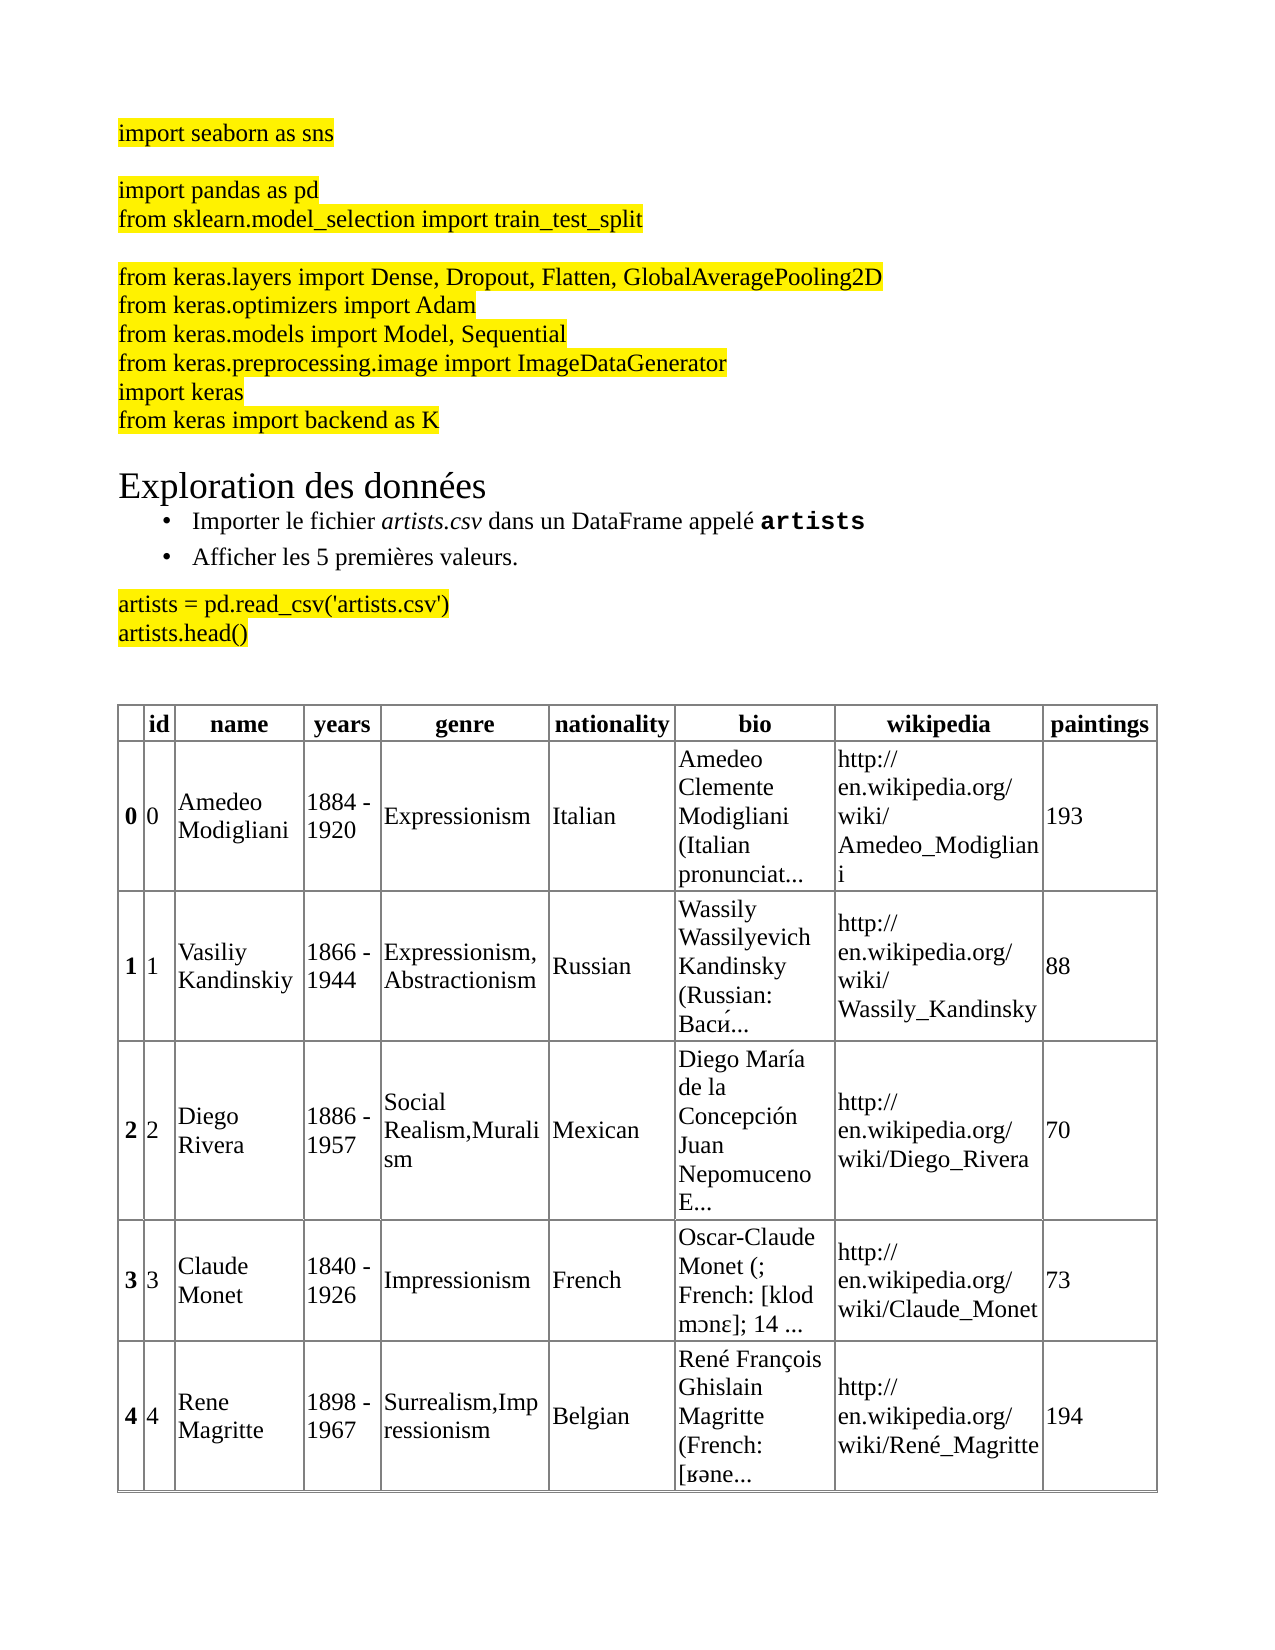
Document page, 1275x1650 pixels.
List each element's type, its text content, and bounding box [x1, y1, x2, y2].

table_header name [176, 706, 303, 740]
table_cell 1 [119, 892, 143, 1040]
table_cell 4 [145, 1342, 174, 1490]
table_cell French [550, 1221, 674, 1340]
table_cell 193 [1044, 742, 1156, 890]
table_cell 1884 - 1920 [305, 742, 380, 890]
table_header id [145, 706, 174, 740]
table_cell 70 [1044, 1042, 1156, 1219]
table_cell 1898 - 1967 [305, 1342, 380, 1490]
table_cell Mexican [550, 1042, 674, 1219]
table_header paintings [1044, 706, 1156, 740]
table_cell http://en.wikipedia.org/wiki/Claude_Monet [836, 1221, 1042, 1340]
table_cell Social Realism,Muralism [382, 1042, 548, 1219]
text from keras.preprocessing.image import ImageDataGenerator [118, 348, 1157, 377]
table_header wikipedia [836, 706, 1042, 740]
text from keras.optimizers import Adam [118, 291, 1157, 319]
table_header bio [676, 706, 834, 740]
list Importer le fichier artists.csv dans un DataFrame appelé artists [162, 506, 1157, 537]
table_cell René François Ghislain Magritte (French: [ʁəne... [676, 1342, 834, 1490]
table_header [119, 706, 143, 740]
table_cell 0 [145, 742, 174, 890]
table_cell Amedeo Clemente Modigliani (Italian pronunciat... [676, 742, 834, 890]
text from keras.models import Model, Sequential [118, 319, 1157, 348]
table_cell 1886 - 1957 [305, 1042, 380, 1219]
table_cell 1866 - 1944 [305, 892, 380, 1040]
table_cell Oscar-Claude Monet (; French: [klod mɔnɛ]; 14 ... [676, 1221, 834, 1340]
table_cell 0 [119, 742, 143, 890]
table_cell Amedeo Modigliani [176, 742, 303, 890]
table_cell Rene Magritte [176, 1342, 303, 1490]
table_header genre [382, 706, 548, 740]
table_cell Surrealism,Impressionism [382, 1342, 548, 1490]
text artists.head() [118, 618, 1157, 647]
table_cell 73 [1044, 1221, 1156, 1340]
table_cell Italian [550, 742, 674, 890]
table_cell 1 [145, 892, 174, 1040]
table_cell 194 [1044, 1342, 1156, 1490]
list Afficher les 5 premières valeurs. [162, 542, 1157, 570]
table_header years [305, 706, 380, 740]
table_cell Diego Rivera [176, 1042, 303, 1219]
table_cell 2 [145, 1042, 174, 1219]
table_cell Expressionism [382, 742, 548, 890]
table_cell Belgian [550, 1342, 674, 1490]
table_cell 3 [119, 1221, 143, 1340]
table_cell 1840 - 1926 [305, 1221, 380, 1340]
text artists = pd.read_csv('artists.csv') [118, 589, 1157, 618]
text from keras import backend as K [118, 406, 1157, 434]
table_cell http://en.wikipedia.org/wiki/René_Magritte [836, 1342, 1042, 1490]
table_cell http://en.wikipedia.org/wiki/Wassily_Kandinsky [836, 892, 1042, 1040]
table_cell 2 [119, 1042, 143, 1219]
text import keras [118, 377, 1157, 406]
table_cell Claude Monet [176, 1221, 303, 1340]
table_cell Diego María de la Concepción Juan Nepomuceno E... [676, 1042, 834, 1219]
text import pandas as pd [118, 176, 1157, 204]
table_cell 4 [119, 1342, 143, 1490]
table_header nationality [550, 706, 674, 740]
table_cell Impressionism [382, 1221, 548, 1340]
table_cell http://en.wikipedia.org/wiki/Amedeo_Modigliani [836, 742, 1042, 890]
table_cell 3 [145, 1221, 174, 1340]
table_cell Vasiliy Kandinskiy [176, 892, 303, 1040]
table_cell http://en.wikipedia.org/wiki/Diego_Rivera [836, 1042, 1042, 1219]
table_cell Russian [550, 892, 674, 1040]
text from sklearn.model_selection import train_test_split [118, 204, 1157, 233]
table_cell Expressionism,Abstractionism [382, 892, 548, 1040]
table_cell 88 [1044, 892, 1156, 1040]
table_cell Wassily Wassilyevich Kandinsky (Russian: Васи́... [676, 892, 834, 1040]
text import seaborn as sns [118, 118, 1157, 147]
text from keras.layers import Dense, Dropout, Flatten, GlobalAveragePooling2D [118, 262, 1157, 291]
subtitle Exploration des données [118, 463, 1157, 506]
